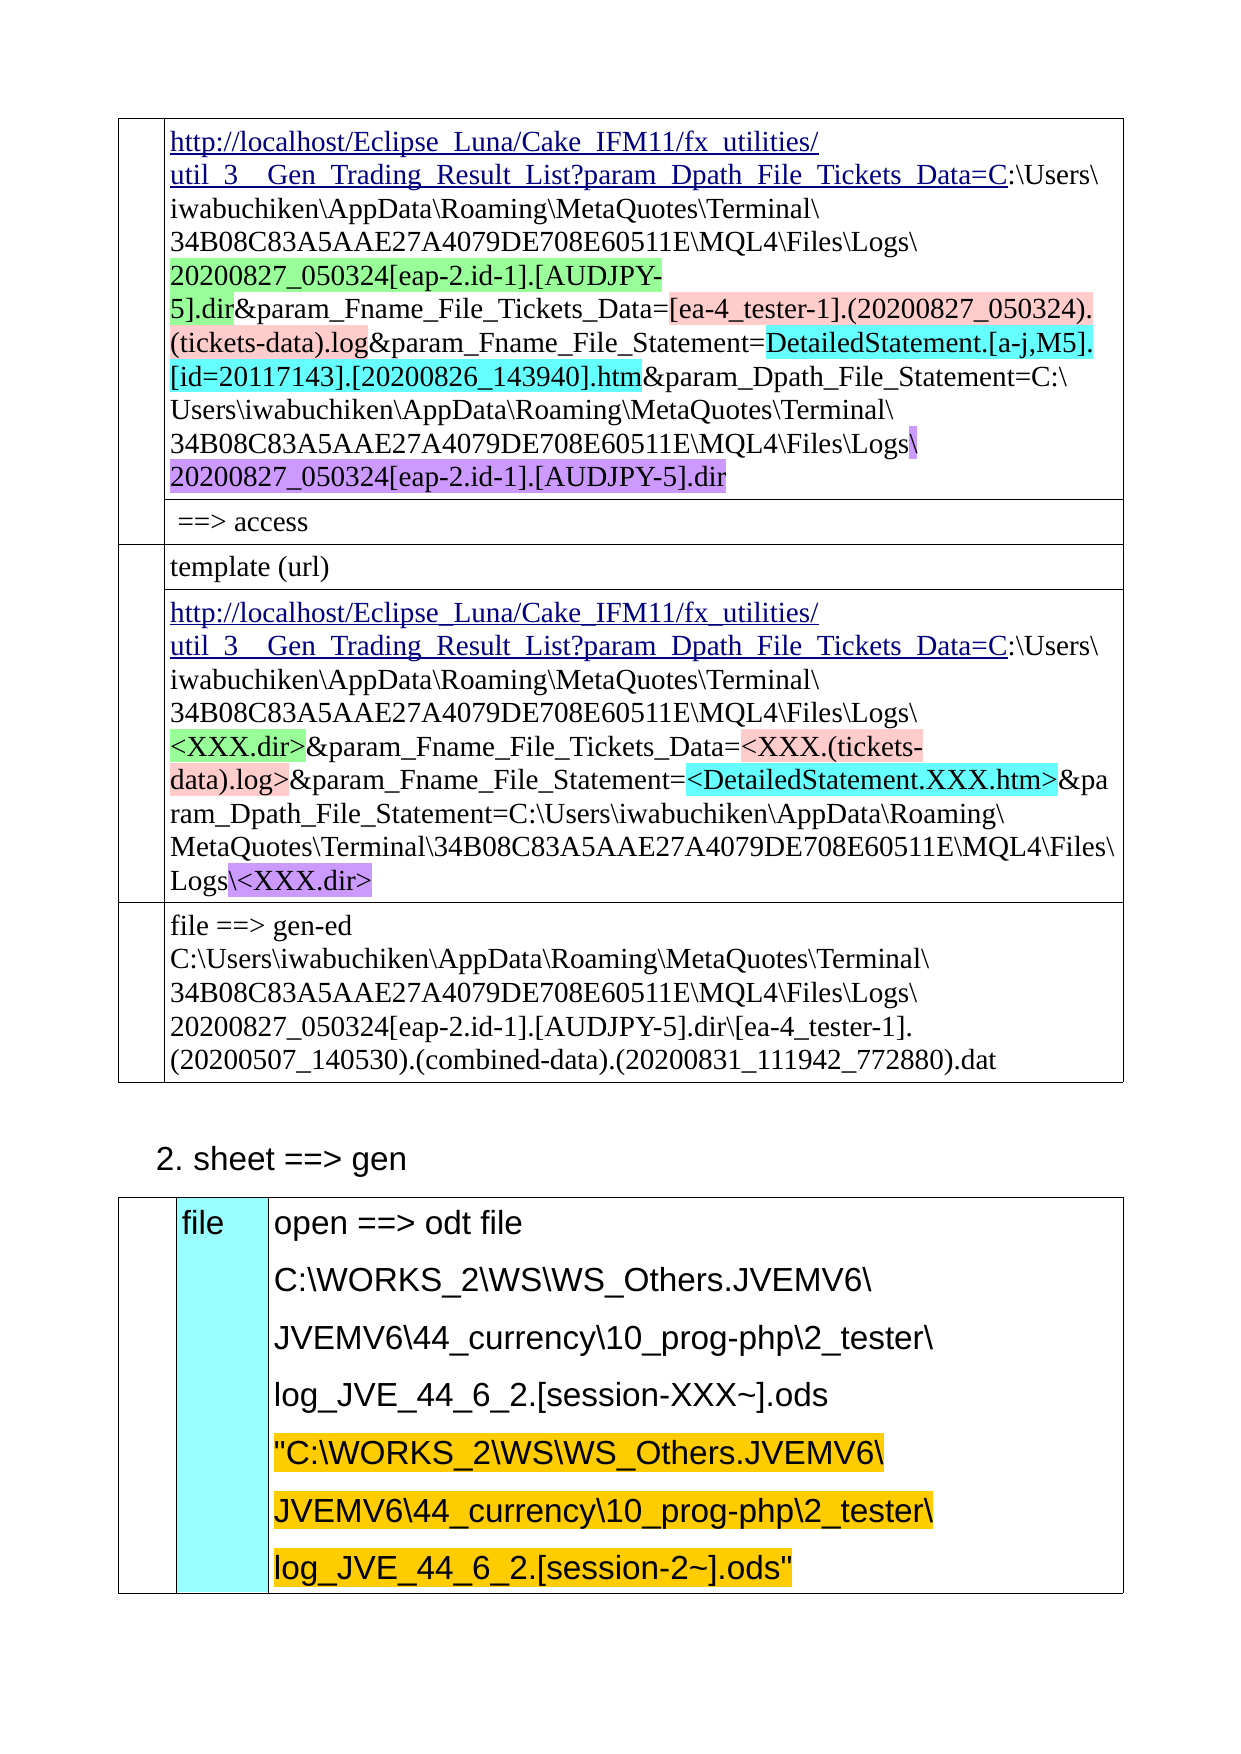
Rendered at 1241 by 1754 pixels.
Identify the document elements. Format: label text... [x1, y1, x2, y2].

table_cell [119, 903, 164, 1082]
table_header file [177, 1198, 268, 1592]
table_cell [119, 119, 164, 544]
table_cell [119, 545, 164, 902]
table_cell ==> access [165, 500, 1123, 544]
table_cell template (url) [165, 545, 1123, 589]
table_cell file ==> gen-ed C:\Users\iwabuchiken\AppData\Roaming\MetaQuotes\Terminal\34B08C83A5AAE27A4079DE708E60511E\MQL4\Files\Logs\20200827_050324[eap-2.id-1].[AUDJPY-5].dir\[ea-4_tester-1].(20200507_140530).(combined-data).(20200831_111942_772880).dat [165, 903, 1123, 1082]
table_cell http://localhost/Eclipse_Luna/Cake_IFM11/fx_utilities/util_3__Gen_Trading_Result_List?param_Dpath_File_Tickets_Data=C:\Users\iwabuchiken\AppData\Roaming\MetaQuotes\Terminal\34B08C83A5AAE27A4079DE708E60511E\MQL4\Files\Logs\<XXX.dir>&param_Fname_File_Tickets_Data=<XXX.(tickets-data).log>&param_Fname_File_Statement=<DetailedStatement.XXX.htm>&param_Dpath_File_Statement=C:\Users\iwabuchiken\AppData\Roaming\MetaQuotes\Terminal\34B08C83A5AAE27A4079DE708E60511E\MQL4\Files\Logs\<XXX.dir> [165, 590, 1123, 902]
list sheet ==> gen [156, 1139, 1122, 1178]
table_cell http://localhost/Eclipse_Luna/Cake_IFM11/fx_utilities/util_3__Gen_Trading_Result_List?param_Dpath_File_Tickets_Data=C:\Users\iwabuchiken\AppData\Roaming\MetaQuotes\Terminal\34B08C83A5AAE27A4079DE708E60511E\MQL4\Files\Logs\20200827_050324[eap-2.id-1].[AUDJPY-5].dir&param_Fname_File_Tickets_Data=[ea-4_tester-1].(20200827_050324).(tickets-data).log&param_Fname_File_Statement=DetailedStatement.[a-j,M5].[id=20117143].[20200826_143940].htm&param_Dpath_File_Statement=C:\Users\iwabuchiken\AppData\Roaming\MetaQuotes\Terminal\34B08C83A5AAE27A4079DE708E60511E\MQL4\Files\Logs\20200827_050324[eap-2.id-1].[AUDJPY-5].dir [165, 119, 1123, 499]
table_header [119, 1198, 176, 1592]
table_header open ==> odt file C:\WORKS_2\WS\WS_Others.JVEMV6\JVEMV6\44_currency\10_prog-php\2_tester\log_JVE_44_6_2.[session-XXX~].ods "C:\WORKS_2\WS\WS_Others.JVEMV6\JVEMV6\44_currency\10_prog-php\2_tester\log_JVE_44_6_2.[session-2~].ods" [269, 1198, 1123, 1592]
